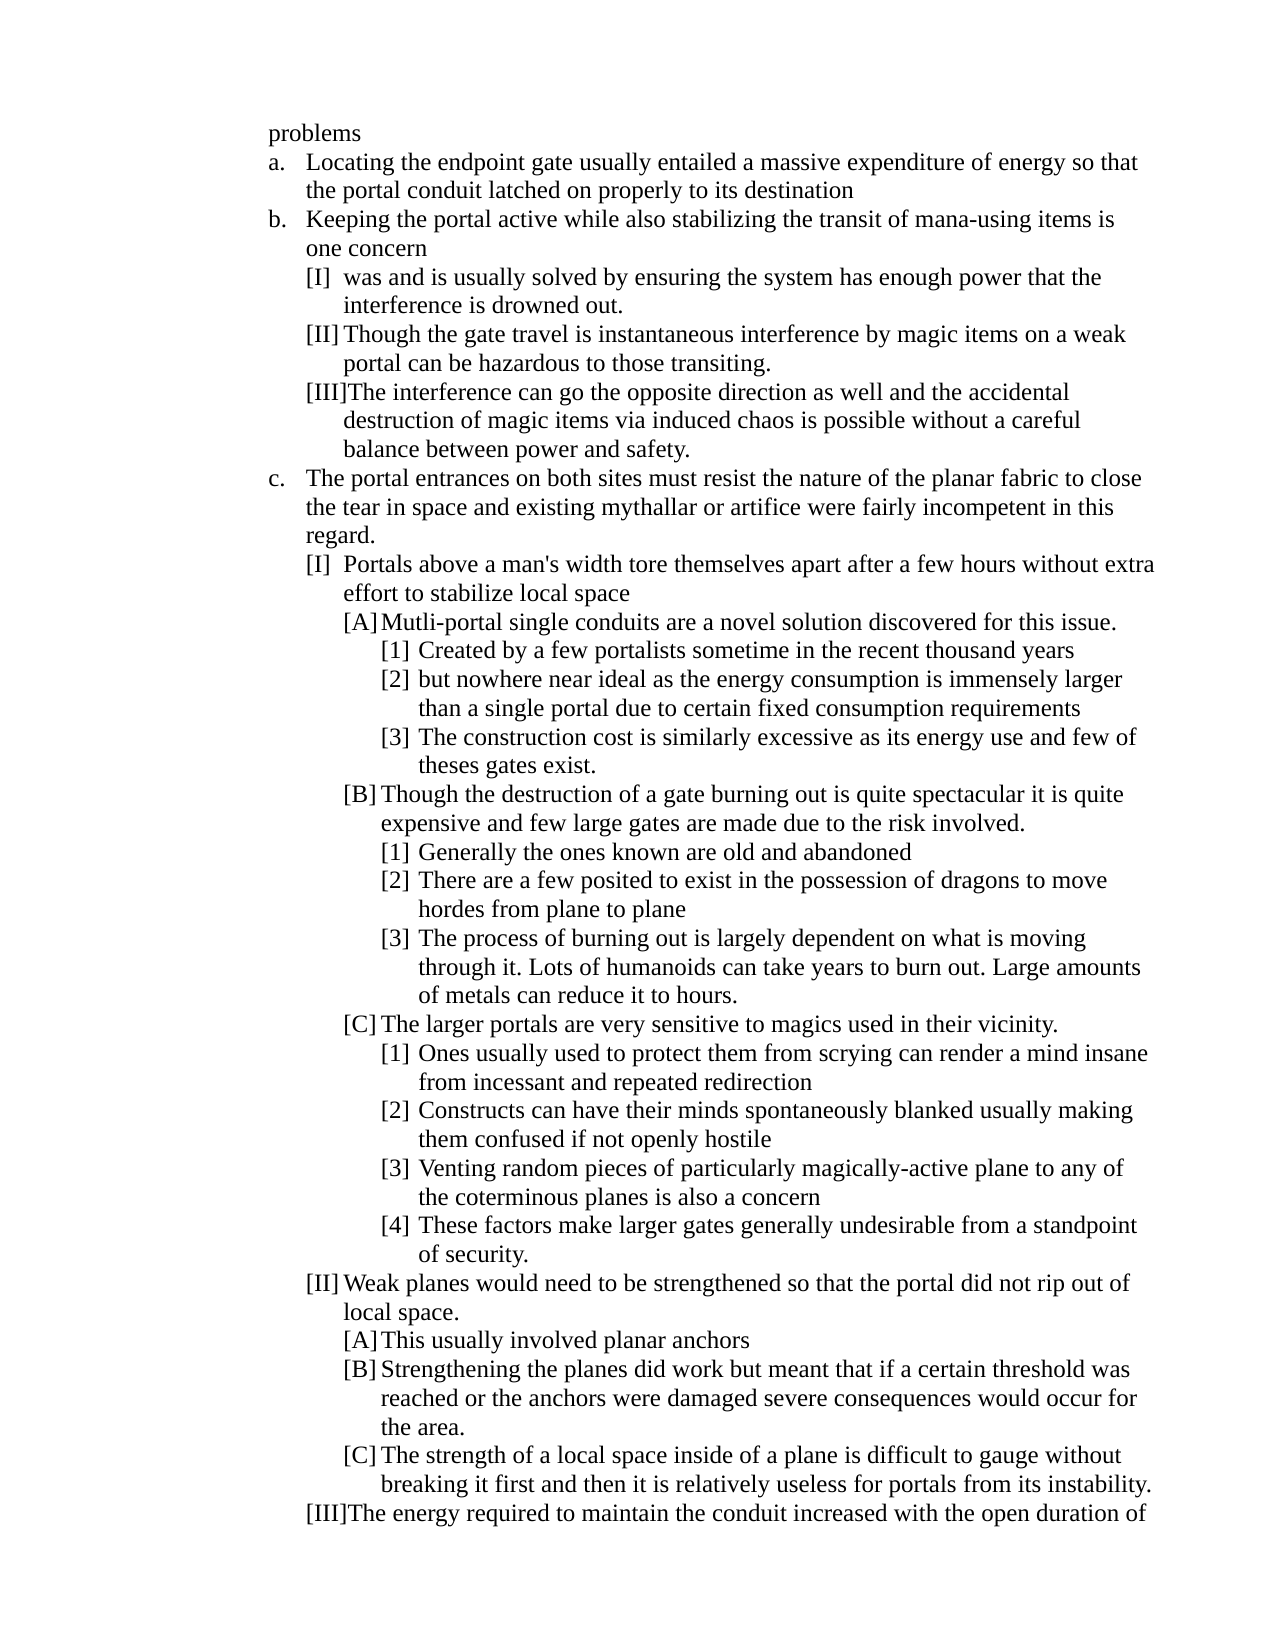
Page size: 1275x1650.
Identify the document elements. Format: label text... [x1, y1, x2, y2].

list The construction cost is similarly excessive as its energy use and few of theses gates exist. [381, 722, 1157, 779]
list The strength of a local space inside of a plane is difficult to gauge without breaking it first and then it is relatively useless for portals from its instability. [343, 1441, 1157, 1498]
list Strengthening the planes did work but meant that if a certain threshold was reached or the anchors were damaged severe consequences would occur for the area. [343, 1354, 1157, 1441]
list problems [231, 118, 1157, 147]
list Constructs can have their minds spontaneously blanked usually making them confused if not openly hostile [381, 1096, 1157, 1153]
list was and is usually solved by ensuring the system has enough power that the interference is drowned out. [306, 262, 1157, 319]
list The portal entrances on both sites must resist the nature of the planar fabric to close the tear in space and existing mythallar or artifice were fairly incompetent in this regard. [268, 463, 1157, 549]
list Mutli-portal single conduits are a novel solution discovered for this issue. [343, 607, 1157, 636]
list These factors make larger gates generally undesirable from a standpoint of security. [381, 1211, 1157, 1268]
list The energy required to maintain the conduit increased with the open duration of [306, 1498, 1157, 1527]
list Ones usually used to protect them from scrying can render a mind insane from incessant and repeated redirection [381, 1038, 1157, 1096]
list Venting random pieces of particularly magically-active plane to any of the coterminous planes is also a concern [381, 1153, 1157, 1211]
list The process of burning out is largely dependent on what is moving through it. Lots of humanoids can take years to burn out. Large amounts of metals can reduce it to hours. [381, 923, 1157, 1009]
list The larger portals are very sensitive to magics used in their vicinity. [343, 1009, 1157, 1038]
list Generally the ones known are old and abandoned [381, 837, 1157, 866]
list The interference can go the opposite direction as well and the accidental destruction of magic items via induced chaos is possible without a careful balance between power and safety. [306, 377, 1157, 463]
list Created by a few portalists sometime in the recent thousand years [381, 636, 1157, 664]
list Though the gate travel is instantaneous interference by magic items on a weak portal can be hazardous to those transiting. [306, 319, 1157, 377]
list There are a few posited to exist in the possession of dragons to move hordes from plane to plane [381, 866, 1157, 923]
list Keeping the portal active while also stabilizing the transit of mana-using items is one concern [268, 204, 1157, 262]
list but nowhere near ideal as the energy consumption is immensely larger than a single portal due to certain fixed consumption requirements [381, 664, 1157, 722]
list This usually involved planar anchors [343, 1326, 1157, 1354]
list Weak planes would need to be strengthened so that the portal did not rip out of local space. [306, 1268, 1157, 1326]
list Portals above a man's width tore themselves apart after a few hours without extra effort to stabilize local space [306, 549, 1157, 607]
list Though the destruction of a gate burning out is quite spectacular it is quite expensive and few large gates are made due to the risk involved. [343, 779, 1157, 837]
list Locating the endpoint gate usually entailed a massive expenditure of energy so that the portal conduit latched on properly to its destination [268, 147, 1157, 204]
